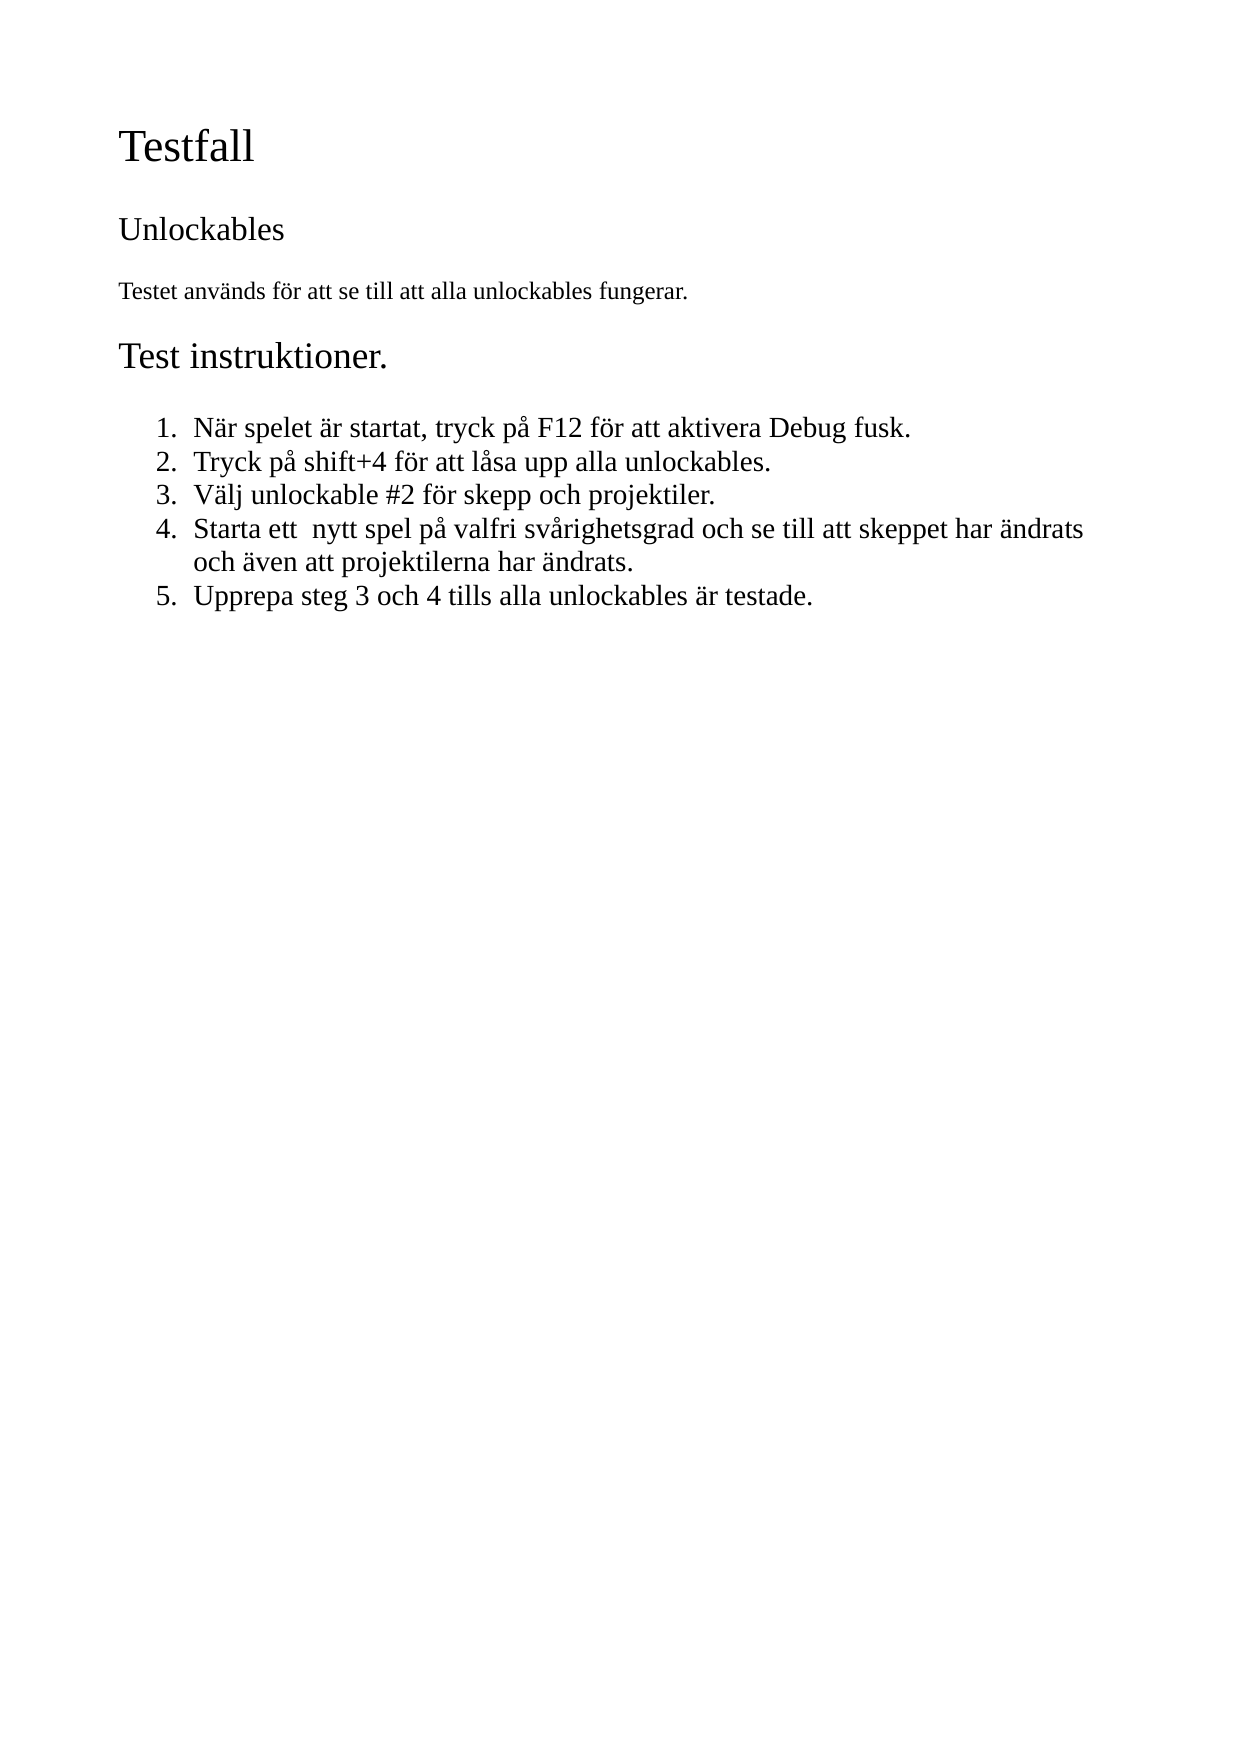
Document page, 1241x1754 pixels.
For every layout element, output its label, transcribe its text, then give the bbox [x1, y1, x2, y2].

list Starta ett nytt spel på valfri svårighetsgrad och se till att skeppet har ändrats och även att projektilerna har ändrats. [156, 511, 1122, 578]
list Välj unlockable #2 för skepp och projektiler. [156, 477, 1122, 511]
list Tryck på shift+4 för att låsa upp alla unlockables. [156, 444, 1122, 477]
list När spelet är startat, tryck på F12 för att aktivera Debug fusk. [156, 410, 1122, 444]
text Testfall [118, 118, 1122, 171]
list Upprepa steg 3 och 4 tills alla unlockables är testade. [156, 578, 1122, 612]
text Testet används för att se till att alla unlockables fungerar. [118, 276, 1122, 305]
text Unlockables [118, 209, 1122, 247]
text Test instruktioner. [118, 334, 1122, 377]
